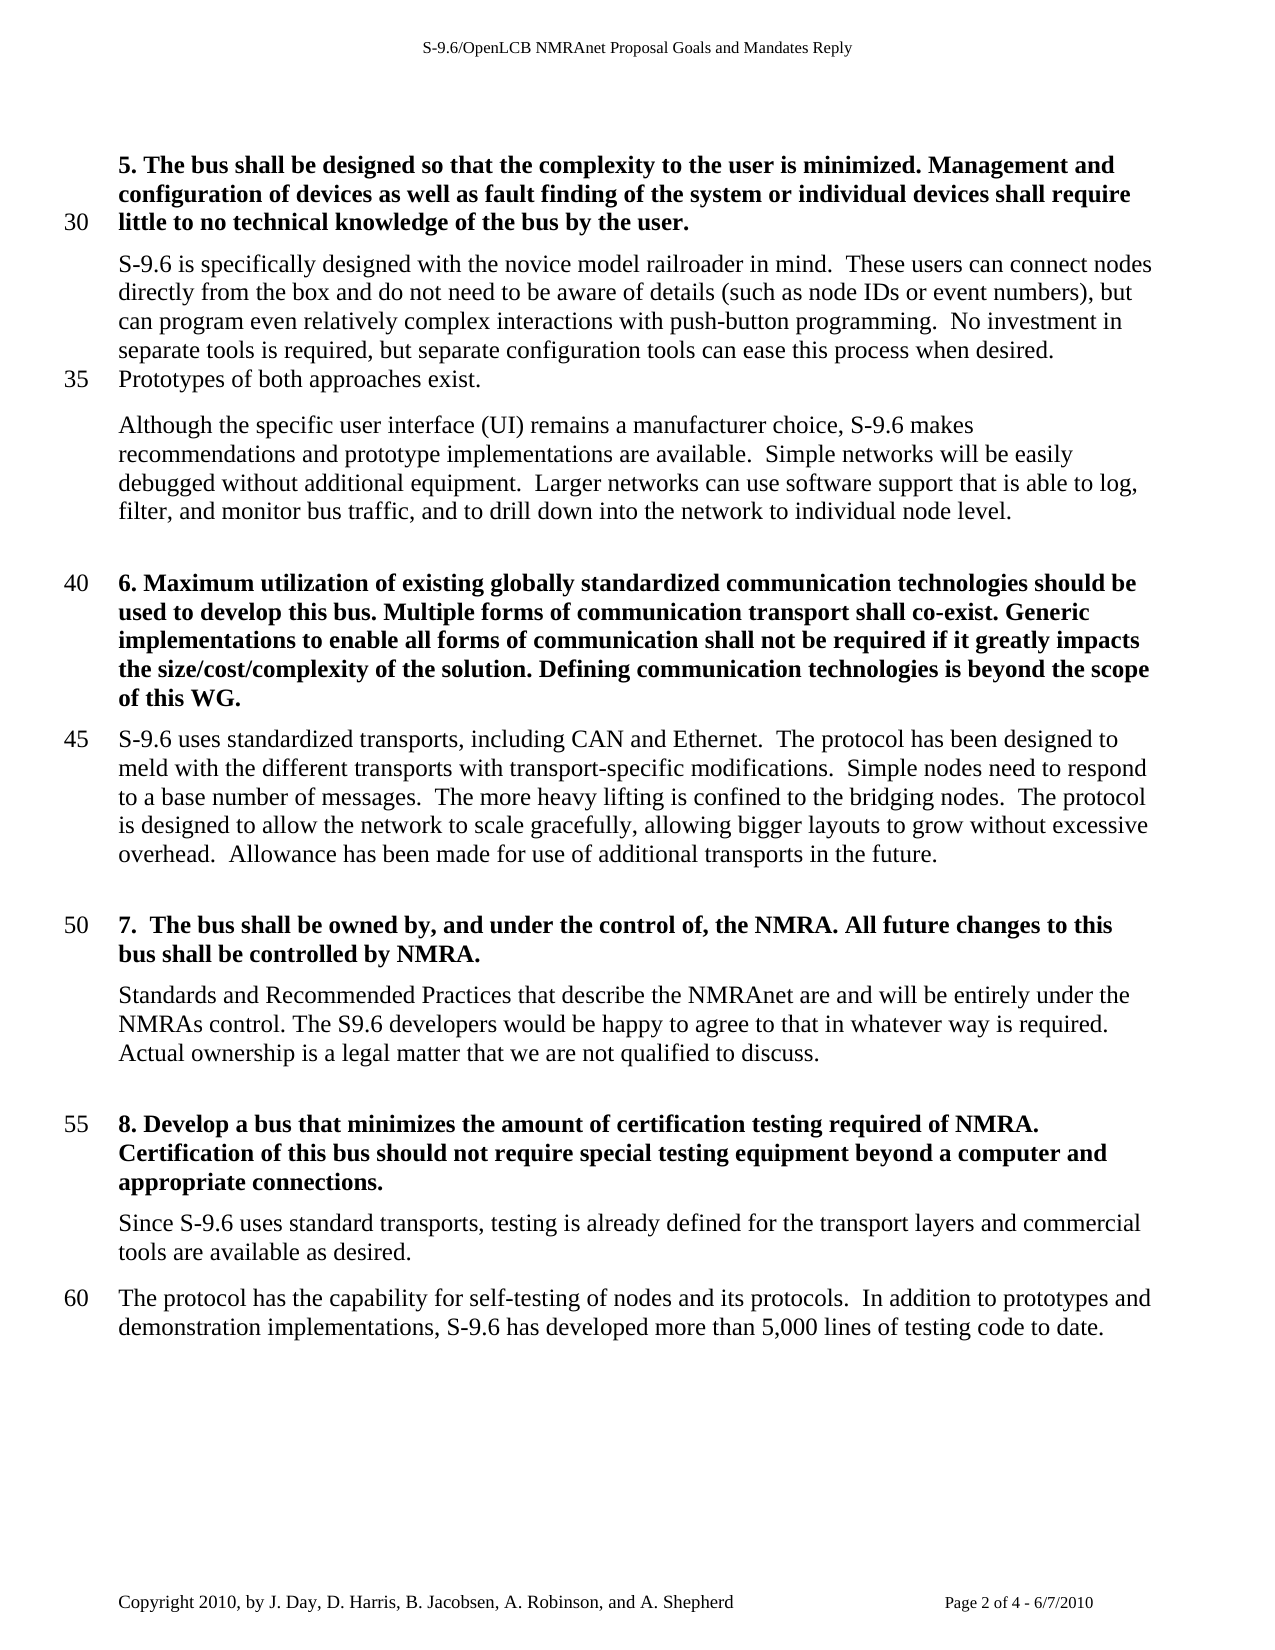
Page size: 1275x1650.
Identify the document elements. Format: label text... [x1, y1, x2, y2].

text S-9.6 is specifically designed with the novice model railroader in mind. These users can connect nodes directly from the box and do not need to be aware of details (such as node IDs or event numbers), but can program even relatively complex interactions with push-button programming. No investment in separate tools is required, but separate configuration tools can ease this process when desired. Prototypes of both approaches exist. [118, 249, 1157, 392]
subtitle 7. The bus shall be owned by, and under the control of, the NMRA. All future changes to this bus shall be controlled by NMRA. [118, 911, 1157, 968]
subtitle 5. The bus shall be designed so that the complexity to the user is minimized. Management and configuration of devices as well as fault finding of the system or individual devices shall require little to no technical knowledge of the bus by the user. [118, 150, 1157, 236]
text Standards and Recommended Practices that describe the NMRAnet are and will be entirely under the NMRAs control. The S9.6 developers would be happy to agree to that in whatever way is required. Actual ownership is a legal matter that we are not qualified to discuss. [118, 981, 1157, 1067]
text The protocol has the capability for self-testing of nodes and its protocols. In addition to prototypes and demonstration implementations, S-9.6 has developed more than 5,000 lines of testing code to date. [118, 1283, 1157, 1341]
subtitle 6. Maximum utilization of existing globally standardized communication technologies should be used to develop this bus. Multiple forms of communication transport shall co-exist. Generic implementations to enable all forms of communication shall not be required if it greatly impacts the size/cost/complexity of the solution. Defining communication technologies is beyond the scope of this WG. [118, 568, 1157, 712]
subtitle 8. Develop a bus that minimizes the amount of certification testing required of NMRA. Certification of this bus should not require special testing equipment beyond a computer and appropriate connections. [118, 1109, 1157, 1196]
text Although the specific user interface (UI) remains a manufacturer choice, S-9.6 makes recommendations and prototype implementations are available. Simple networks will be easily debugged without additional equipment. Larger networks can use software support that is able to log, filter, and monitor bus traffic, and to drill down into the network to individual node level. [118, 410, 1157, 525]
text S-9.6 uses standardized transports, including CAN and Ethernet. The protocol has been designed to meld with the different transports with transport-specific modifications. Simple nodes need to respond to a base number of messages. The more heavy lifting is confined to the bridging nodes. The protocol is designed to allow the network to scale gracefully, allowing bigger layouts to grow without excessive overhead. Allowance has been made for use of additional transports in the future. [118, 724, 1157, 868]
text Since S-9.6 uses standard transports, testing is already defined for the transport layers and commercial tools are available as desired. [118, 1208, 1157, 1266]
